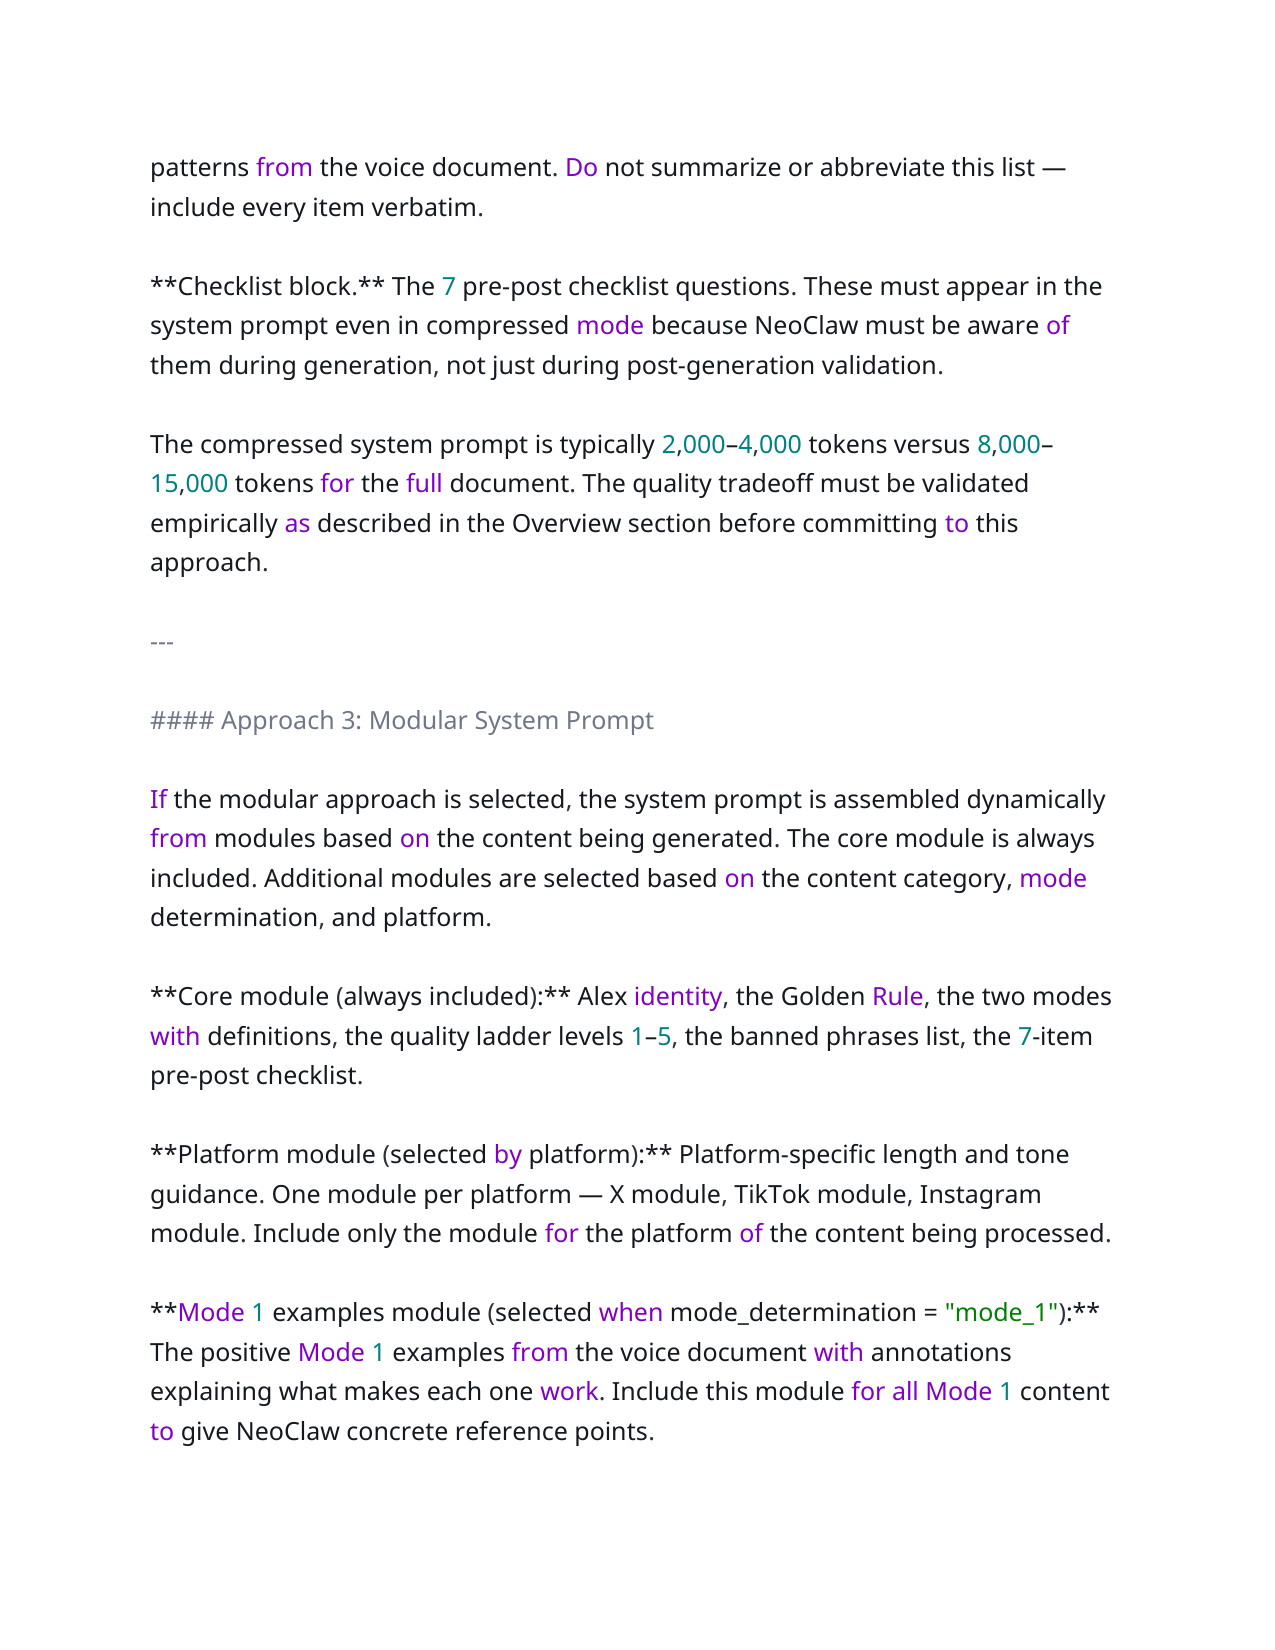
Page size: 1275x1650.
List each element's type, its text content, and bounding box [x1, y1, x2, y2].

text patterns from the voice document. Do not summarize or abbreviate this list — include every item verbatim. **Checklist block.** The 7 pre-post checklist questions. These must appear in the system prompt even in compressed mode because NeoСlaw must be aware of them during generation, not just during post-generation validation. The compressed system prompt is typically 2,000–4,000 tokens versus 8,000–15,000 tokens for the full document. The quality tradeoff must be validated empirically as described in the Overview section before committing to this approach. --- #### Approach 3: Modular System Prompt If the modular approach is selected, the system prompt is assembled dynamically from modules based on the content being generated. The core module is always included. Additional modules are selected based on the content category, mode determination, and platform. **Core module (always included):** Alex identity, the Golden Rule, the two modes with definitions, the quality ladder levels 1–5, the banned phrases list, the 7-item pre-post checklist. **Platform module (selected by platform):** Platform-specific length and tone guidance. One module per platform — X module, TikTok module, Instagram module. Include only the module for the platform of the content being processed. **Mode 1 examples module (selected when mode_determination = "mode_1"):** The positive Mode 1 examples from the voice document with annotations explaining what makes each one work. Include this module for all Mode 1 content to give NeoСlaw concrete reference points. [150, 150, 1125, 1487]
